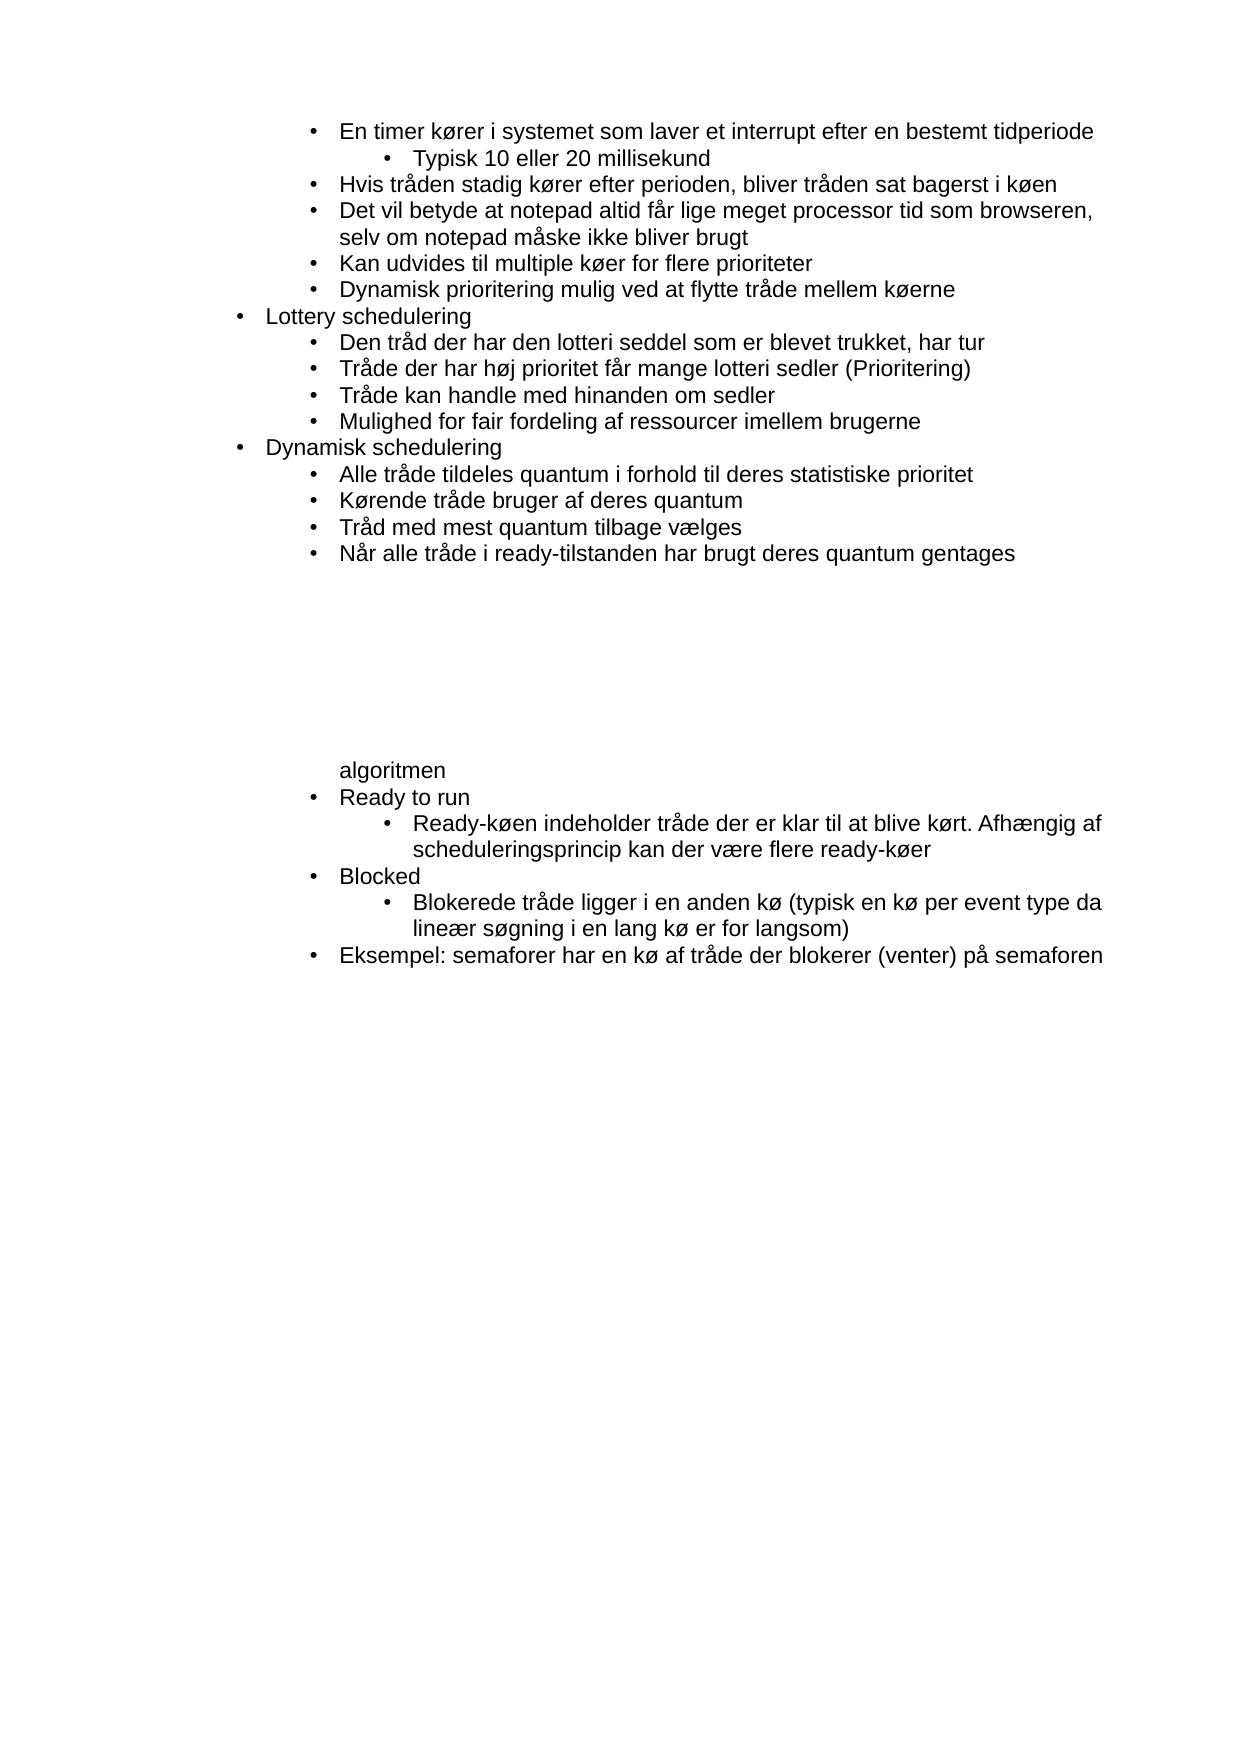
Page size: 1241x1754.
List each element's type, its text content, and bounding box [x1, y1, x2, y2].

list Dynamisk schedulering [236, 434, 1122, 461]
list Eksempel: semaforer har en kø af tråde der blokerer (venter) på semaforen [309, 942, 1122, 968]
list Ready-køen indeholder tråde der er klar til at blive kørt. Afhængig af scheduleringsprincip kan der være flere ready-køer [383, 810, 1122, 863]
list Typisk 10 eller 20 millisekund [383, 144, 1122, 171]
list En timer kører i systemet som laver et interrupt efter en bestemt tidperiode [309, 118, 1122, 144]
list Dynamisk prioritering mulig ved at flytte tråde mellem køerne [309, 276, 1122, 303]
list Kørende tråde bruger af deres quantum [309, 487, 1122, 513]
list Alle tråde tildeles quantum i forhold til deres statistiske prioritet [309, 461, 1122, 487]
list Den tråd der har den lotteri seddel som er blevet trukket, har tur [309, 329, 1122, 355]
list Blokerede tråde ligger i en anden kø (typisk en kø per event type da lineær søgning i en lang kø er for langsom) [383, 889, 1122, 942]
list Lottery schedulering [236, 303, 1122, 329]
list Tråde der har høj prioritet får mange lotteri sedler (Prioritering) [309, 355, 1122, 382]
list Tråd med mest quantum tilbage vælges [309, 513, 1122, 540]
list Det vil betyde at notepad altid får lige meget processor tid som browseren, selv om notepad måske ikke bliver brugt [309, 197, 1122, 250]
list Når alle tråde i ready-tilstanden har brugt deres quantum gentages algoritmen [309, 540, 1122, 783]
list Blocked [309, 863, 1122, 889]
list Mulighed for fair fordeling af ressourcer imellem brugerne [309, 408, 1122, 434]
list Hvis tråden stadig kører efter perioden, bliver tråden sat bagerst i køen [309, 171, 1122, 197]
list Tråde kan handle med hinanden om sedler [309, 382, 1122, 408]
list Kan udvides til multiple køer for flere prioriteter [309, 250, 1122, 276]
list Ready to run [309, 783, 1122, 810]
